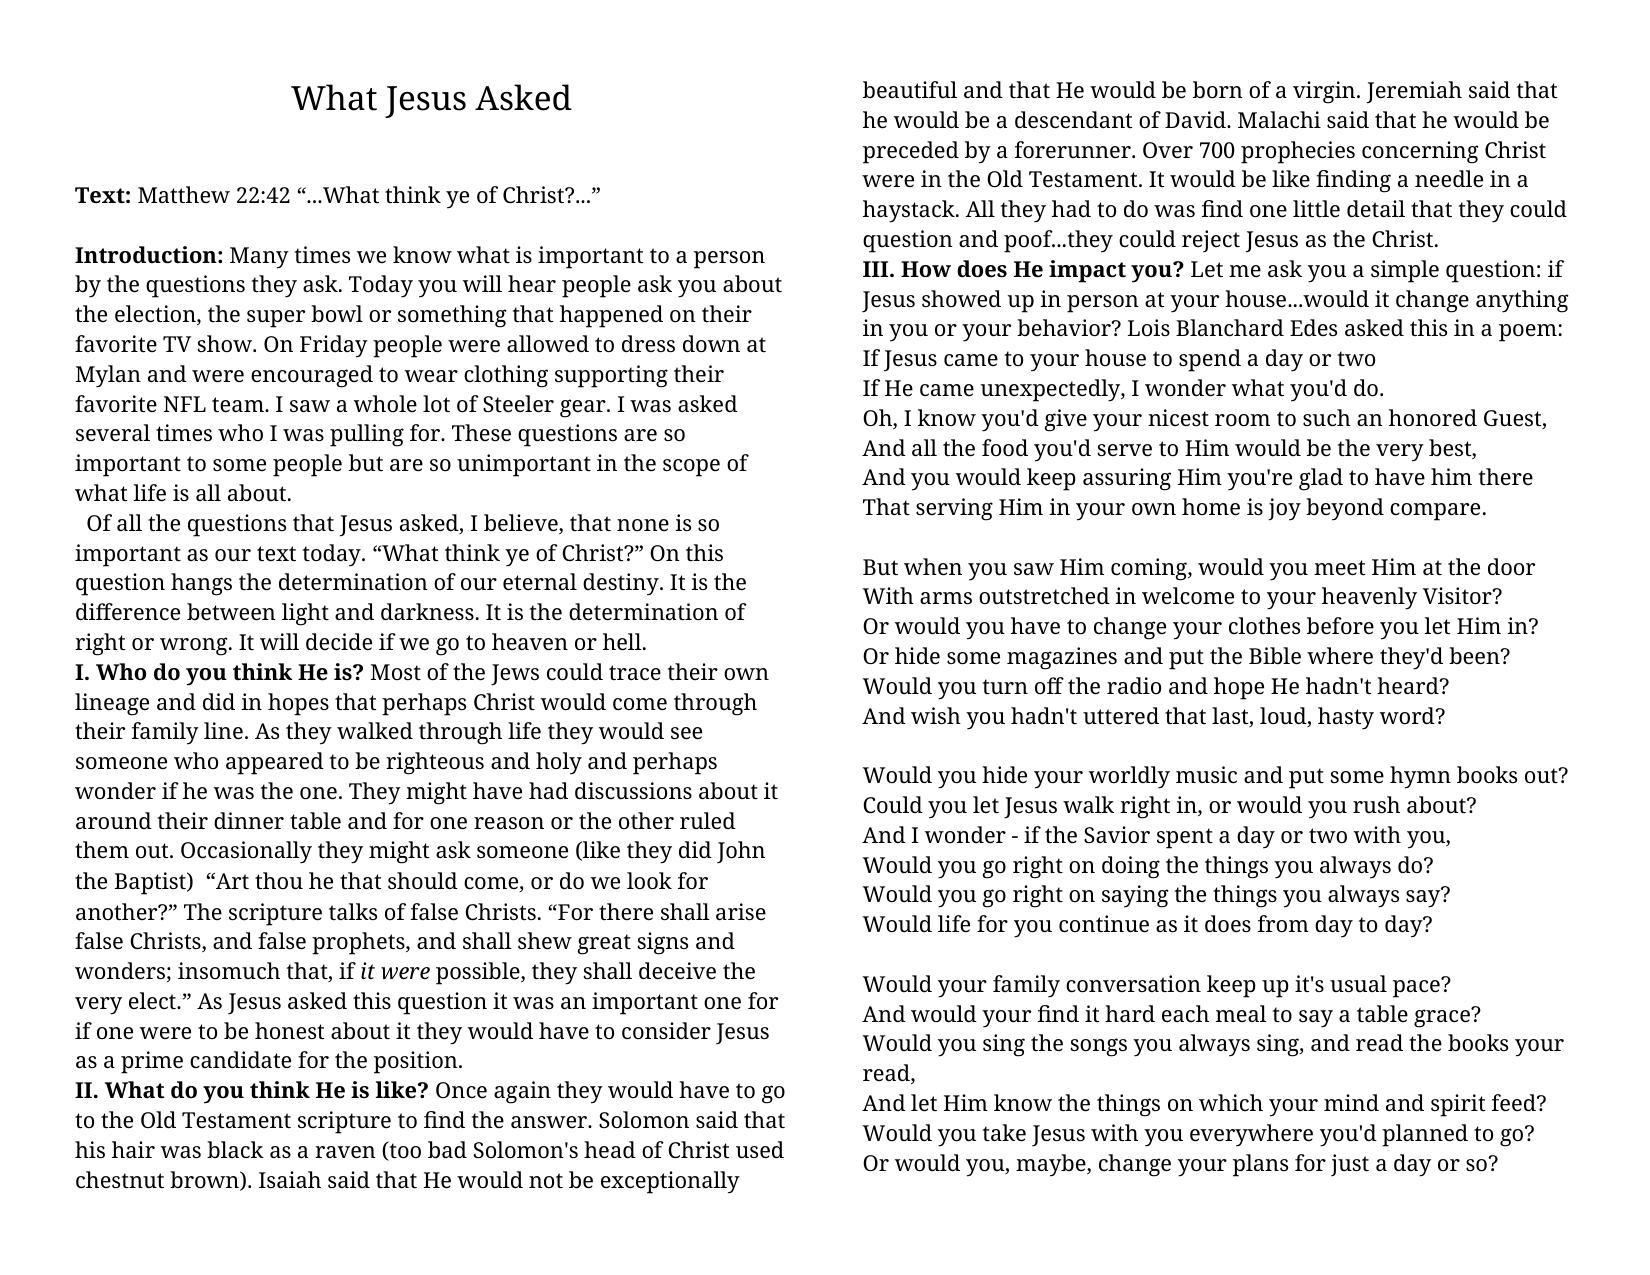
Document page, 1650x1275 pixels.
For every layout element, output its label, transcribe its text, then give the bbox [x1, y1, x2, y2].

subtitle beautiful and that He would be born of a virgin. Jeremiah said that he would be a descendant of David. Malachi said that he would be preceded by a forerunner. Over 700 prophecies concerning Christ were in the Old Testament. It would be like finding a needle in a haystack. All they had to do was find one little detail that they could question and poof...they could reject Jesus as the Christ. [862, 75, 1575, 254]
subtitle Introduction: Many times we know what is important to a person by the questions they ask. Today you will hear people ask you about the election, the super bowl or something that happened on their favorite TV show. On Friday people were allowed to dress down at Mylan and were encouraged to wear clothing supporting their favorite NFL team. I saw a whole lot of Steeler gear. I was asked several times who I was pulling for. These questions are so important to some people but are so unimportant in the scope of what life is all about. [75, 239, 787, 508]
subtitle Of all the questions that Jesus asked, I believe, that none is so important as our text today. “What think ye of Christ?” On this question hangs the determination of our eternal destiny. It is the difference between light and darkness. It is the determination of right or wrong. It will decide if we go to heaven or hell. [75, 508, 787, 657]
text If Jesus came to your house to spend a day or two If He came unexpectedly, I wonder what you'd do. Oh, I know you'd give your nicest room to such an honored Guest, And all the food you'd serve to Him would be the very best, And you would keep assuring Him you're glad to have him there That serving Him in your own home is joy beyond compare. But when you saw Him coming, would you meet Him at the door With arms outstretched in welcome to your heavenly Visitor? Or would you have to change your clothes before you let Him in? Or hide some magazines and put the Bible where they'd been? Would you turn off the radio and hope He hadn't heard? And wish you hadn't uttered that last, loud, hasty word? Would you hide your worldly music and put some hymn books out? Could you let Jesus walk right in, or would you rush about? And I wonder - if the Savior spent a day or two with you, Would you go right on doing the things you always do? Would you go right on saying the things you always say? Would life for you continue as it does from day to day? Would your family conversation keep up it's usual pace? And would your find it hard each meal to say a table grace? Would you sing the songs you always sing, and read the books your read, And let Him know the things on which your mind and spirit feed? Would you take Jesus with you everywhere you'd planned to go? Or would you, maybe, change your plans for just a day or so? [862, 343, 1575, 1177]
subtitle II. What do you think He is like? Once again they would have to go to the Old Testament scripture to find the answer. Solomon said that his hair was black as a raven (too bad Solomon's head of Christ used chestnut brown). Isaiah said that He would not be exceptionally [75, 1075, 787, 1194]
subtitle I. Who do you think He is? Most of the Jews could trace their own lineage and did in hopes that perhaps Christ would come through their family line. As they walked through life they would see someone who appeared to be righteous and holy and perhaps wonder if he was the one. They might have had discussions about it around their dinner table and for one reason or the other ruled them out. Occasionally they might ask someone (like they did John the Baptist) “Art thou he that should come, or do we look for another?” The scripture talks of false Christs. “For there shall arise false Christs, and false prophets, and shall shew great signs and wonders; insomuch that, if it were possible, they shall deceive the very elect.” As Jesus asked this question it was an important one for if one were to be honest about it they would have to consider Jesus as a prime candidate for the position. [75, 657, 787, 1075]
text What Jesus Asked [75, 75, 787, 120]
subtitle III. How does He impact you? Let me ask you a simple question: if Jesus showed up in person at your house...would it change anything in you or your behavior? Lois Blanchard Edes asked this in a poem: [862, 254, 1575, 343]
text Text: Matthew 22:42 “...What think ye of Christ?...” [75, 180, 787, 210]
